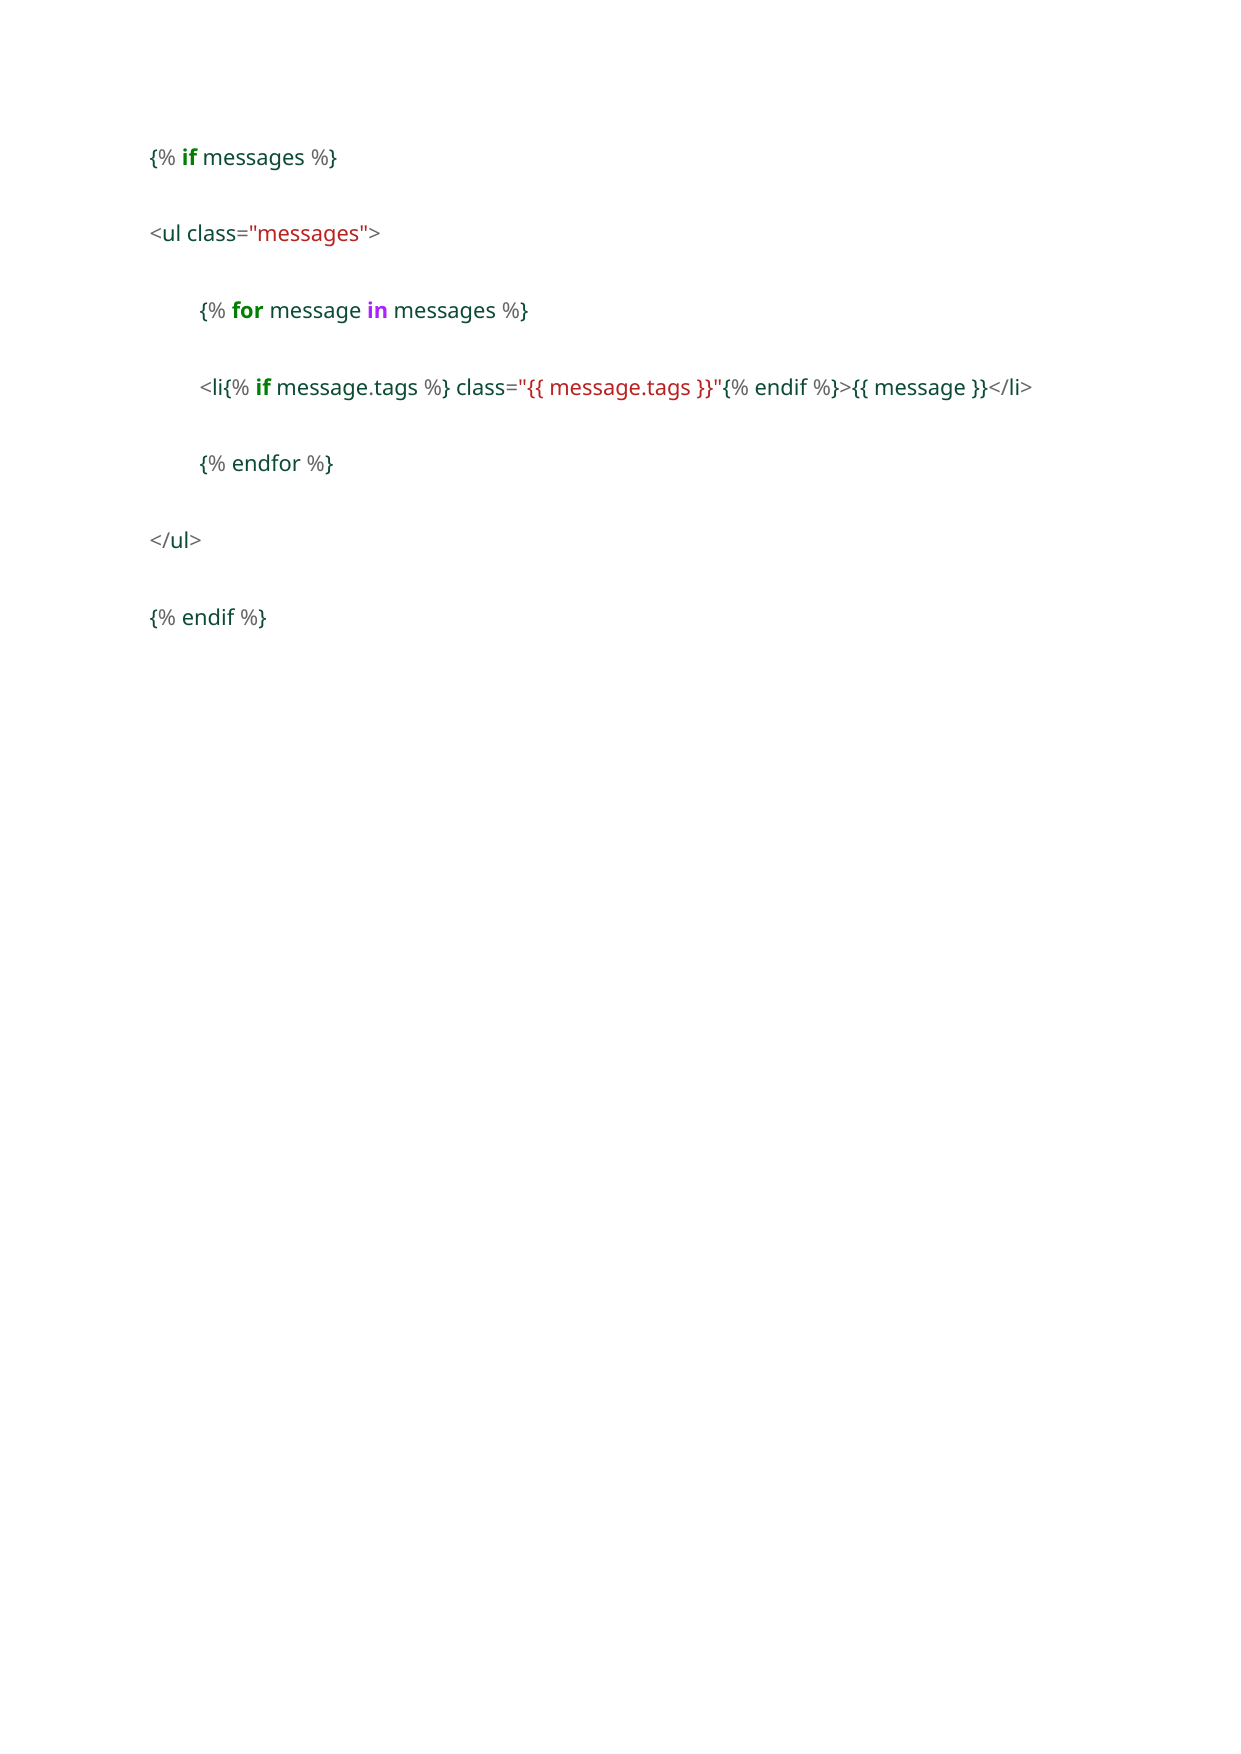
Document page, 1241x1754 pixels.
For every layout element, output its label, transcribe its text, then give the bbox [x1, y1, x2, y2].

text {% endfor %} [149, 448, 1091, 478]
text {% for message in messages %} [149, 295, 1091, 325]
text </ul> [149, 525, 1091, 555]
text {% endif %} [149, 602, 1091, 631]
text <ul class="messages"> [149, 218, 1091, 248]
text {% if messages %} [149, 142, 1091, 171]
text <li{% if message.tags %} class="{{ message.tags }}"{% endif %}>{{ message }}</li> [149, 372, 1091, 401]
